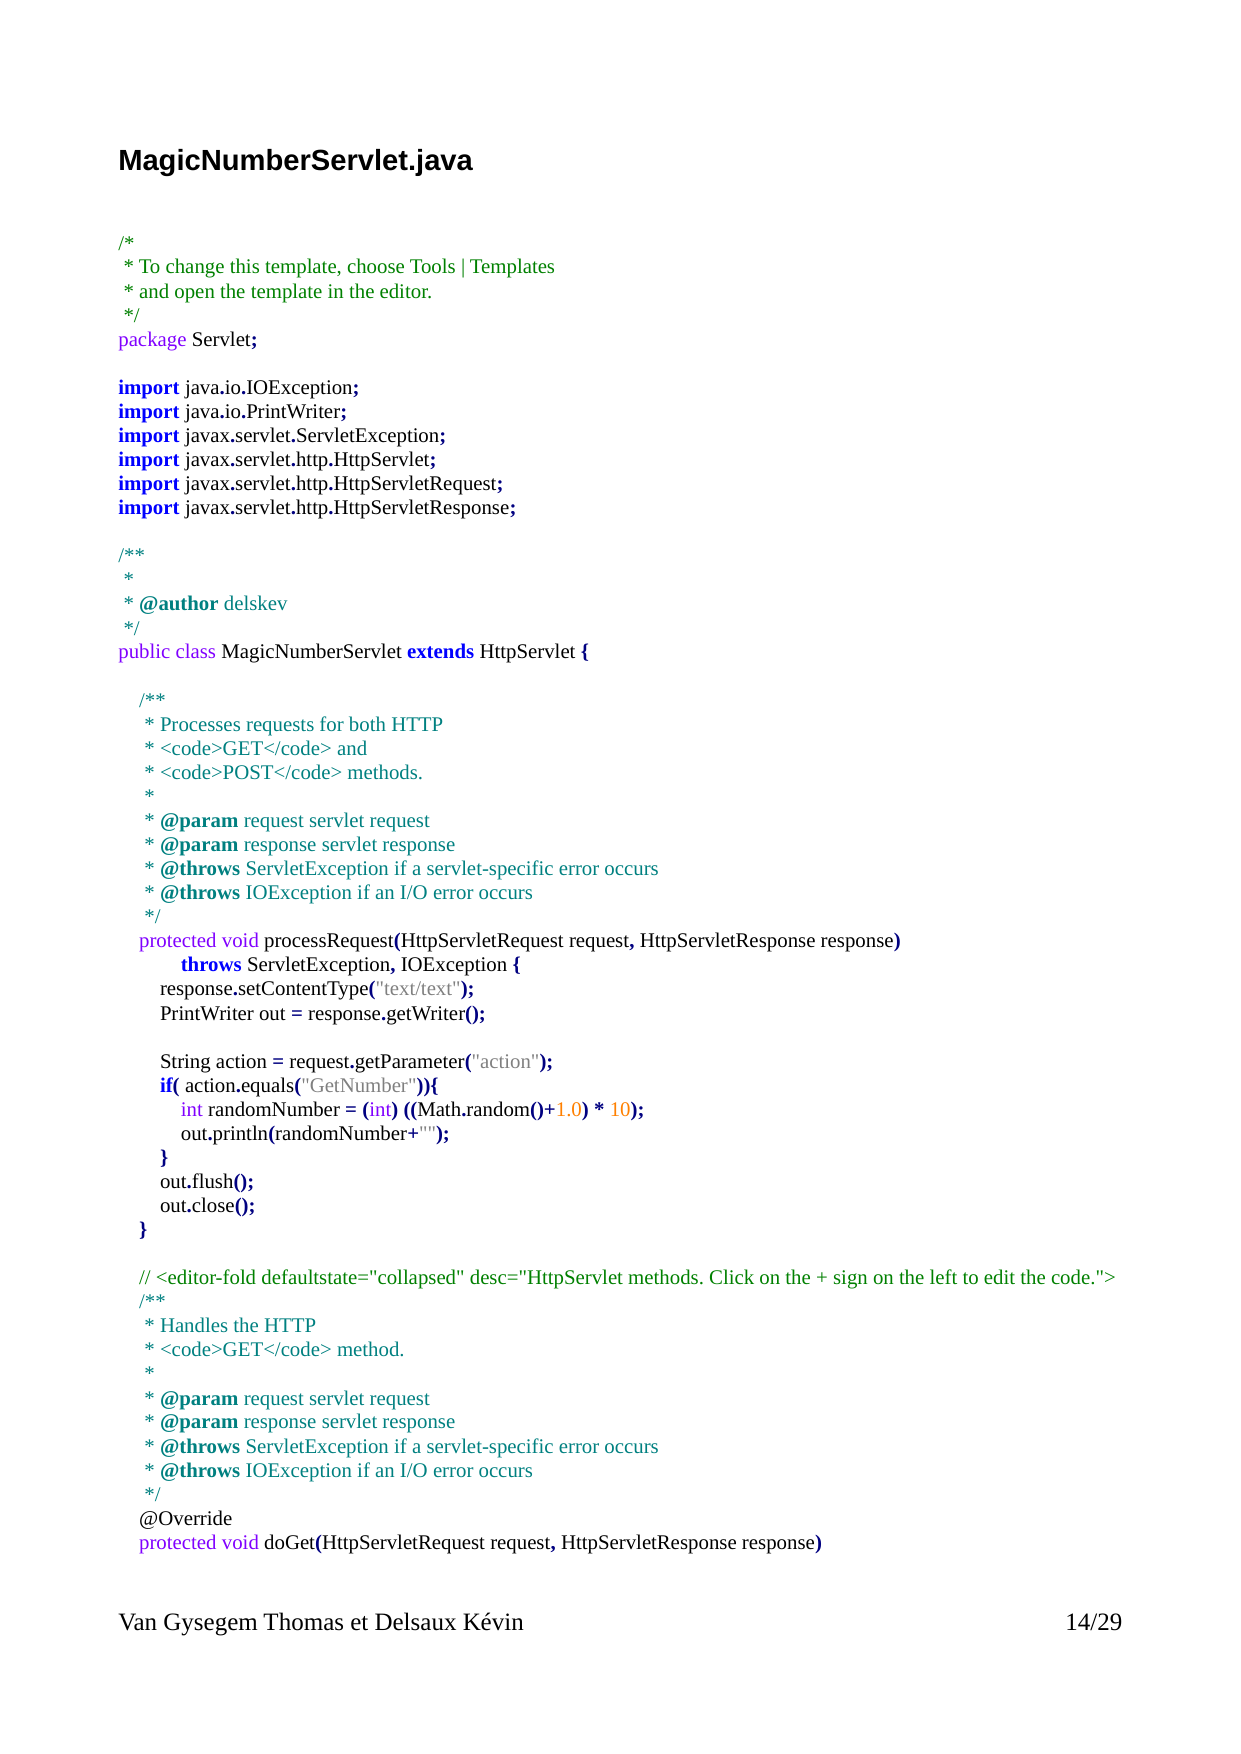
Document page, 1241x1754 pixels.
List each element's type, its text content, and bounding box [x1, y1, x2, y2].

text out.flush(); [118, 1169, 1122, 1193]
text * [118, 784, 1122, 808]
text * and open the template in the editor. [118, 278, 1122, 303]
text /** [118, 543, 1122, 567]
text * @param request servlet request [118, 1385, 1122, 1409]
text * [118, 1361, 1122, 1385]
subtitle MagicNumberServlet.java [118, 143, 1122, 177]
text out.close(); [118, 1193, 1122, 1217]
text * @throws IOException if an I/O error occurs [118, 1458, 1122, 1482]
text int randomNumber = (int) ((Math.random()+1.0) * 10); [118, 1097, 1122, 1121]
text protected void processRequest(HttpServletRequest request, HttpServletResponse response) [118, 928, 1122, 952]
text String action = request.getParameter("action"); [118, 1048, 1122, 1073]
text /* [118, 230, 1122, 254]
text * To change this template, choose Tools | Templates [118, 254, 1122, 278]
text // <editor-fold defaultstate="collapsed" desc="HttpServlet methods. Click on the + sign on the left to edit the code."> [118, 1265, 1122, 1289]
text */ [118, 1482, 1122, 1506]
text } [118, 1145, 1122, 1169]
text import javax.servlet.ServletException; [118, 423, 1122, 447]
text PrintWriter out = response.getWriter(); [118, 1000, 1122, 1024]
text if( action.equals("GetNumber")){ [118, 1073, 1122, 1097]
text @Override [118, 1506, 1122, 1530]
text */ [118, 904, 1122, 928]
text package Servlet; [118, 327, 1122, 351]
text * [118, 567, 1122, 591]
text * @param response servlet response [118, 1409, 1122, 1433]
text * @throws IOException if an I/O error occurs [118, 880, 1122, 904]
text out.println(randomNumber+""); [118, 1121, 1122, 1145]
text * Handles the HTTP [118, 1313, 1122, 1337]
text /** [118, 688, 1122, 712]
text public class MagicNumberServlet extends HttpServlet { [118, 639, 1122, 663]
text response.setContentType("text/text"); [118, 976, 1122, 1000]
text */ [118, 615, 1122, 639]
text * @throws ServletException if a servlet-specific error occurs [118, 1433, 1122, 1458]
text import java.io.IOException; [118, 375, 1122, 399]
text * @param request servlet request [118, 808, 1122, 832]
text } [118, 1217, 1122, 1241]
text /** [118, 1289, 1122, 1313]
text * @throws ServletException if a servlet-specific error occurs [118, 856, 1122, 880]
text */ [118, 303, 1122, 327]
text * <code>POST</code> methods. [118, 760, 1122, 784]
text * <code>GET</code> method. [118, 1337, 1122, 1361]
text * @param response servlet response [118, 832, 1122, 856]
text import javax.servlet.http.HttpServletResponse; [118, 495, 1122, 519]
text import javax.servlet.http.HttpServlet; [118, 447, 1122, 471]
text throws ServletException, IOException { [118, 952, 1122, 976]
text protected void doGet(HttpServletRequest request, HttpServletResponse response) [118, 1530, 1122, 1554]
text import java.io.PrintWriter; [118, 399, 1122, 423]
text * Processes requests for both HTTP [118, 712, 1122, 736]
text * @author delskev [118, 591, 1122, 615]
text import javax.servlet.http.HttpServletRequest; [118, 471, 1122, 495]
text * <code>GET</code> and [118, 736, 1122, 760]
